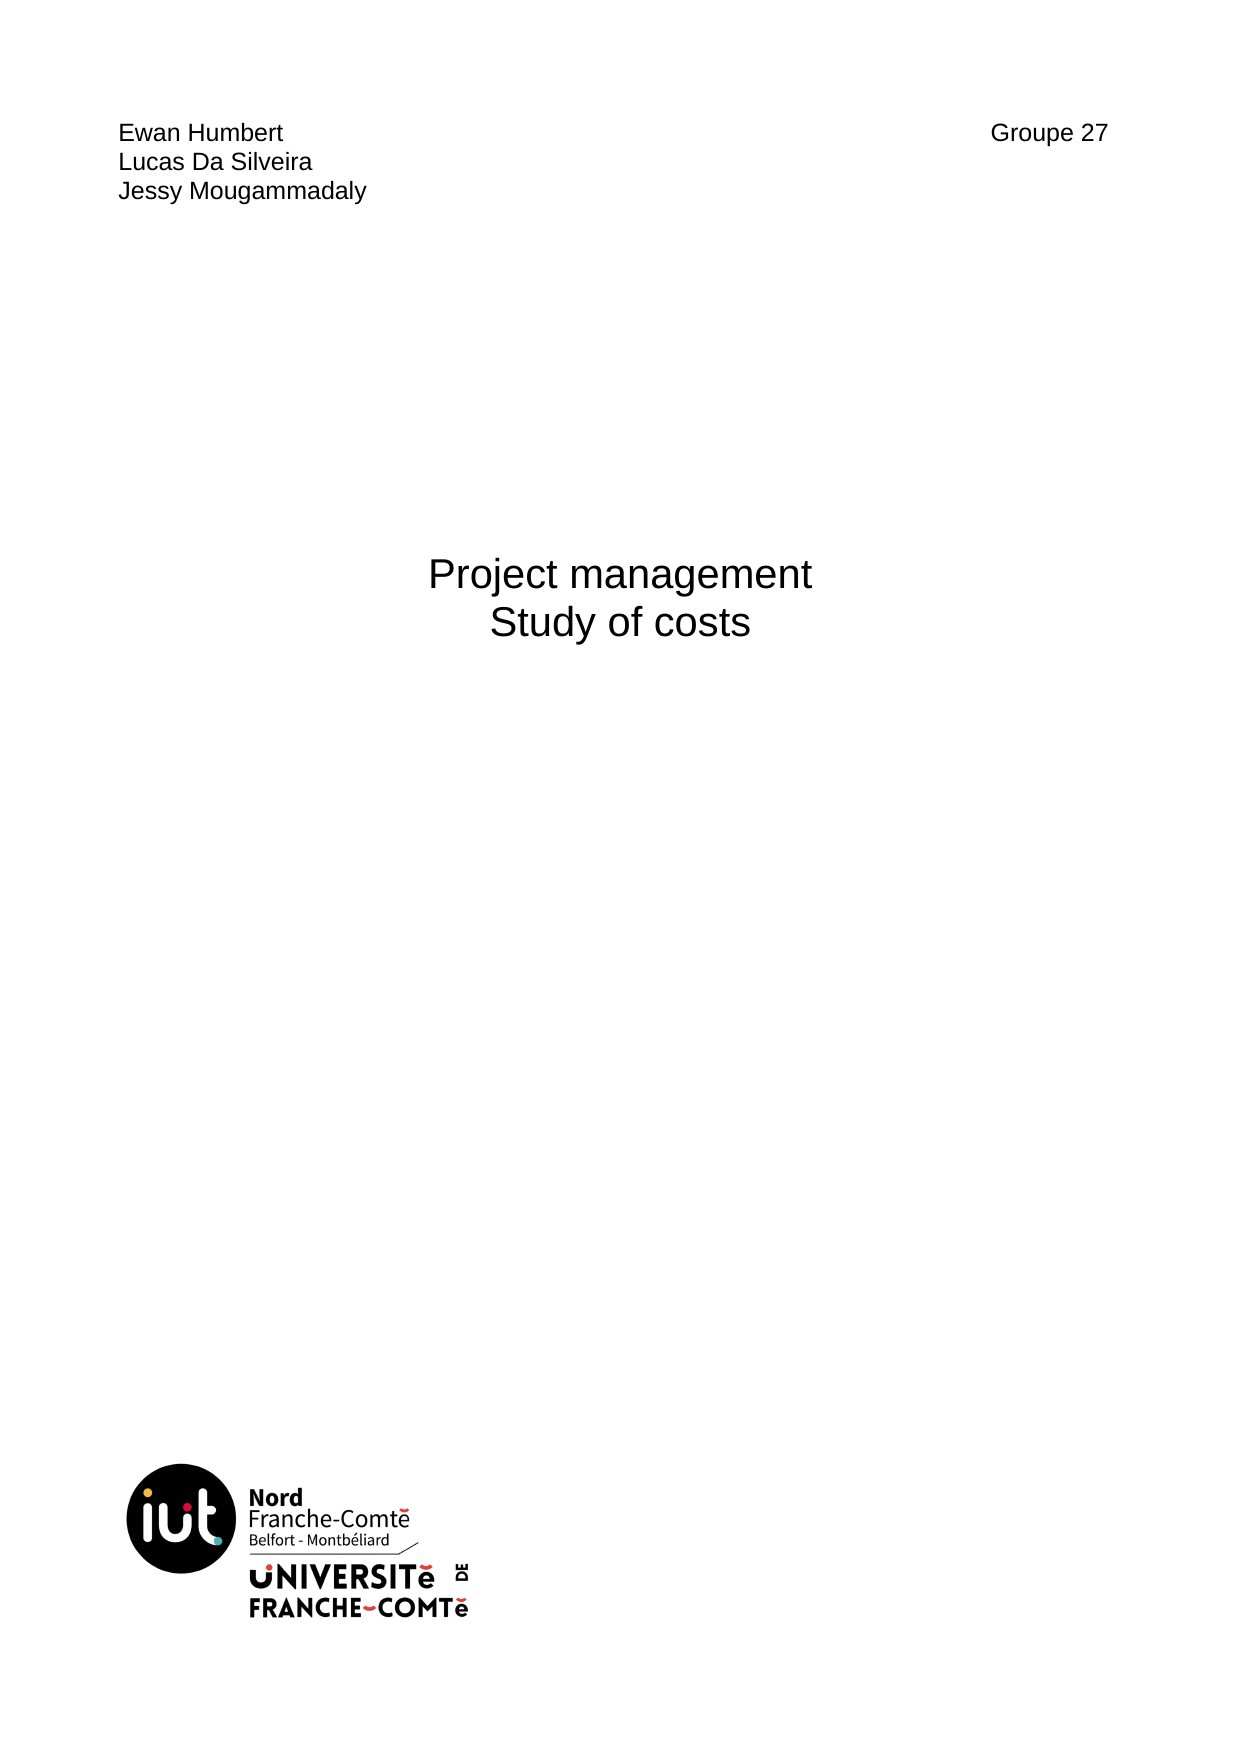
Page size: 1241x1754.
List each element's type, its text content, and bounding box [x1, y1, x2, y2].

text Ewan Humbert Groupe 27 [118, 118, 1122, 147]
text Lucas Da Silveira [118, 147, 1122, 176]
text Project management [118, 549, 1122, 597]
text Jessy Mougammadaly [118, 176, 1122, 204]
picture [116, 1446, 478, 1635]
text Study of costs [118, 597, 1122, 645]
